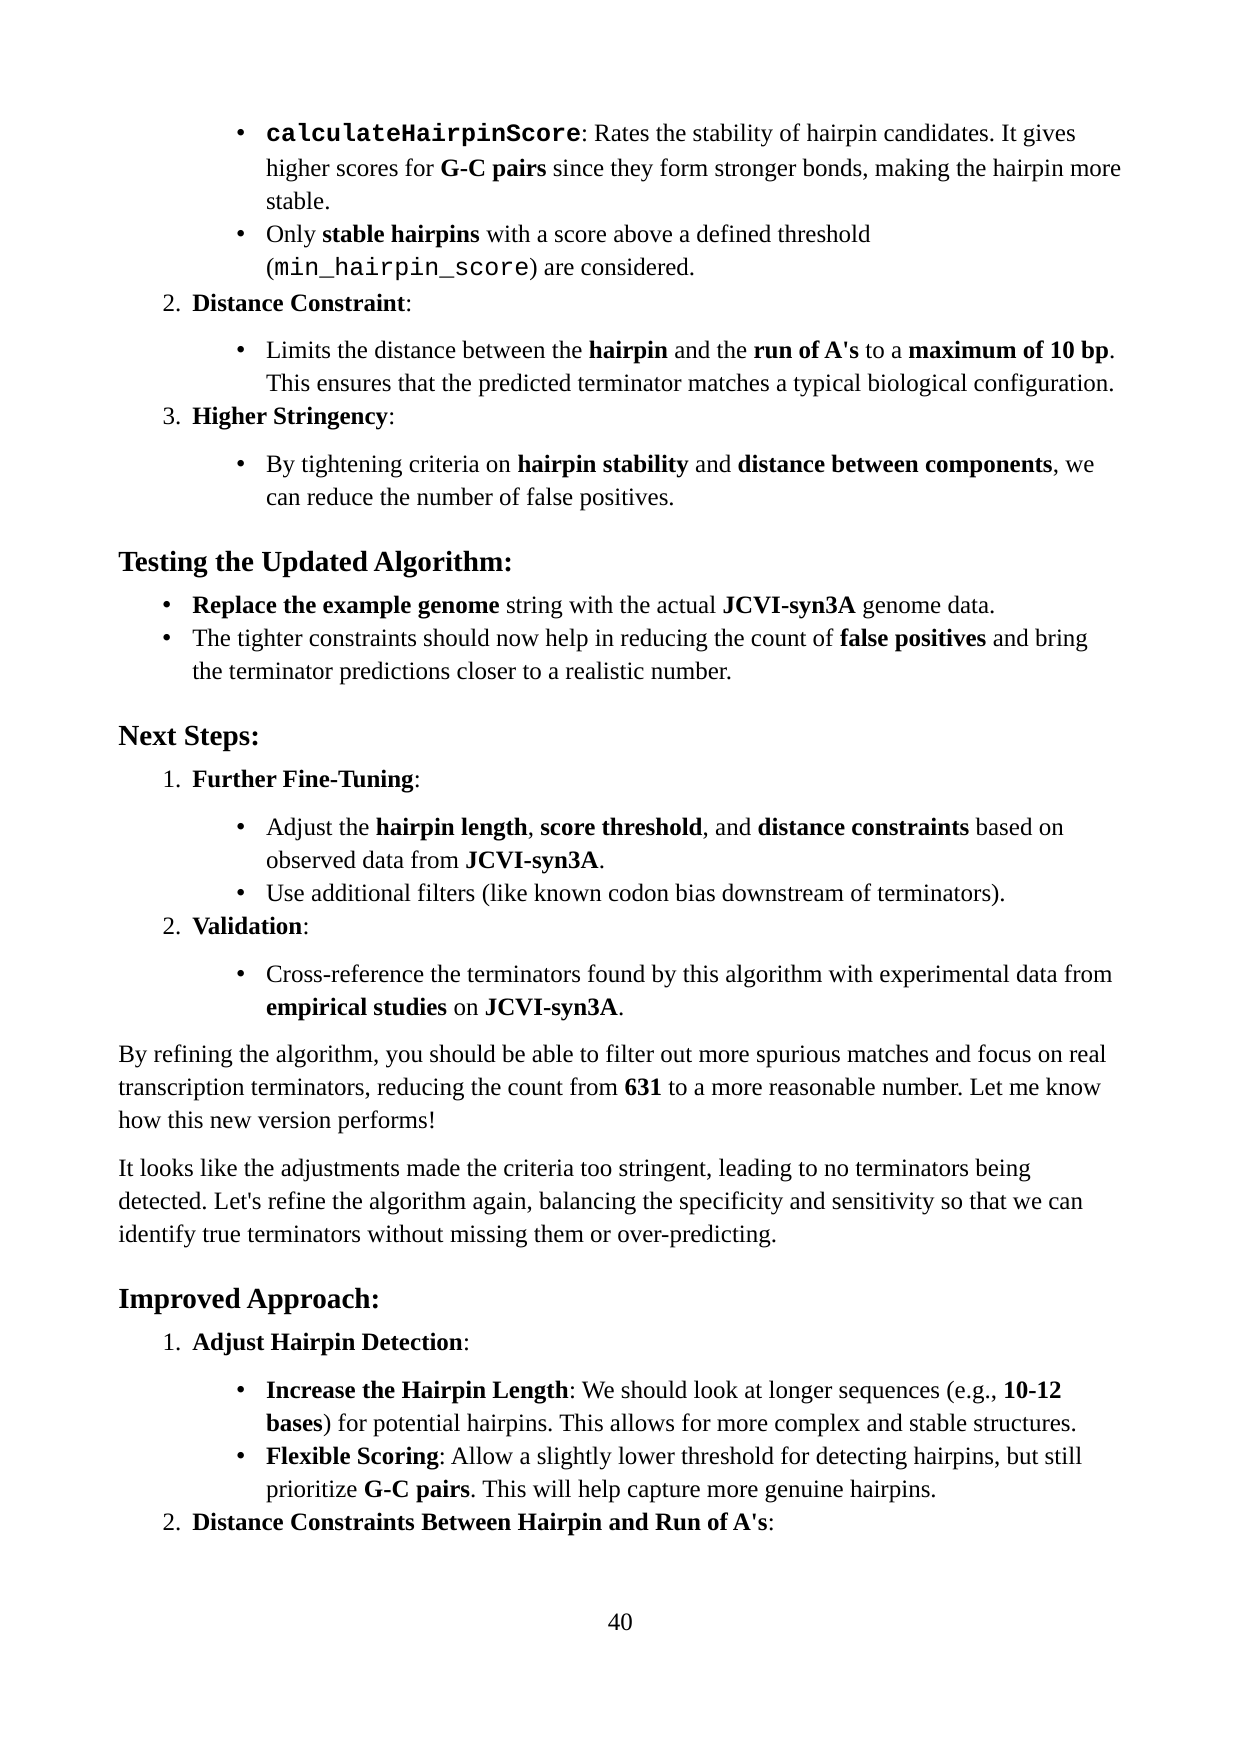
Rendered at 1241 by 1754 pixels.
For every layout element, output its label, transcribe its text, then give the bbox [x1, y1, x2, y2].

list Replace the example genome string with the actual JCVI-syn3A genome data. [162, 590, 1122, 619]
subtitle Testing the Updated Algorithm: [118, 544, 1122, 578]
list Adjust the hairpin length, score threshold, and distance constraints based on observed data from JCVI-syn3A. [236, 812, 1122, 874]
list Higher Stringency: [162, 401, 1122, 430]
subtitle Next Steps: [118, 718, 1122, 752]
subtitle Improved Approach: [118, 1281, 1122, 1315]
list Cross-reference the terminators found by this algorithm with experimental data from empirical studies on JCVI-syn3A. [236, 959, 1122, 1021]
list calculateHairpinScore: Rates the stability of hairpin candidates. It gives higher scores for G-C pairs since they form stronger bonds, making the hairpin more stable. [236, 118, 1122, 215]
text By refining the algorithm, you should be able to filter out more spurious matches and focus on real transcription terminators, reducing the count from 631 to a more reasonable number. Let me know how this new version performs! [118, 1039, 1122, 1134]
list Flexible Scoring: Allow a slightly lower threshold for detecting hairpins, but still prioritize G-C pairs. This will help capture more genuine hairpins. [236, 1441, 1122, 1503]
list By tightening criteria on hairpin stability and distance between components, we can reduce the number of false positives. [236, 449, 1122, 511]
list The tighter constraints should now help in reducing the count of false positives and bring the terminator predictions closer to a realistic number. [162, 623, 1122, 685]
list Adjust Hairpin Detection: [162, 1327, 1122, 1356]
text It looks like the adjustments made the criteria too stringent, leading to no terminators being detected. Let's refine the algorithm again, balancing the specificity and sensitivity so that we can identify true terminators without missing them or over-predicting. [118, 1153, 1122, 1248]
list Increase the Hairpin Length: We should look at longer sequences (e.g., 10-12 bases) for potential hairpins. This allows for more complex and stable structures. [236, 1375, 1122, 1437]
list Use additional filters (like known codon bias downstream of terminators). [236, 878, 1122, 907]
list Validation: [162, 911, 1122, 940]
list Only stable hairpins with a score above a defined threshold (min_hairpin_score) are considered. [236, 219, 1122, 283]
list Limits the distance between the hairpin and the run of A's to a maximum of 10 bp. This ensures that the predicted terminator matches a typical biological configuration. [236, 335, 1122, 397]
list Distance Constraint: [162, 288, 1122, 316]
list Distance Constraints Between Hairpin and Run of A's: [162, 1507, 1122, 1536]
list Further Fine-Tuning: [162, 764, 1122, 793]
